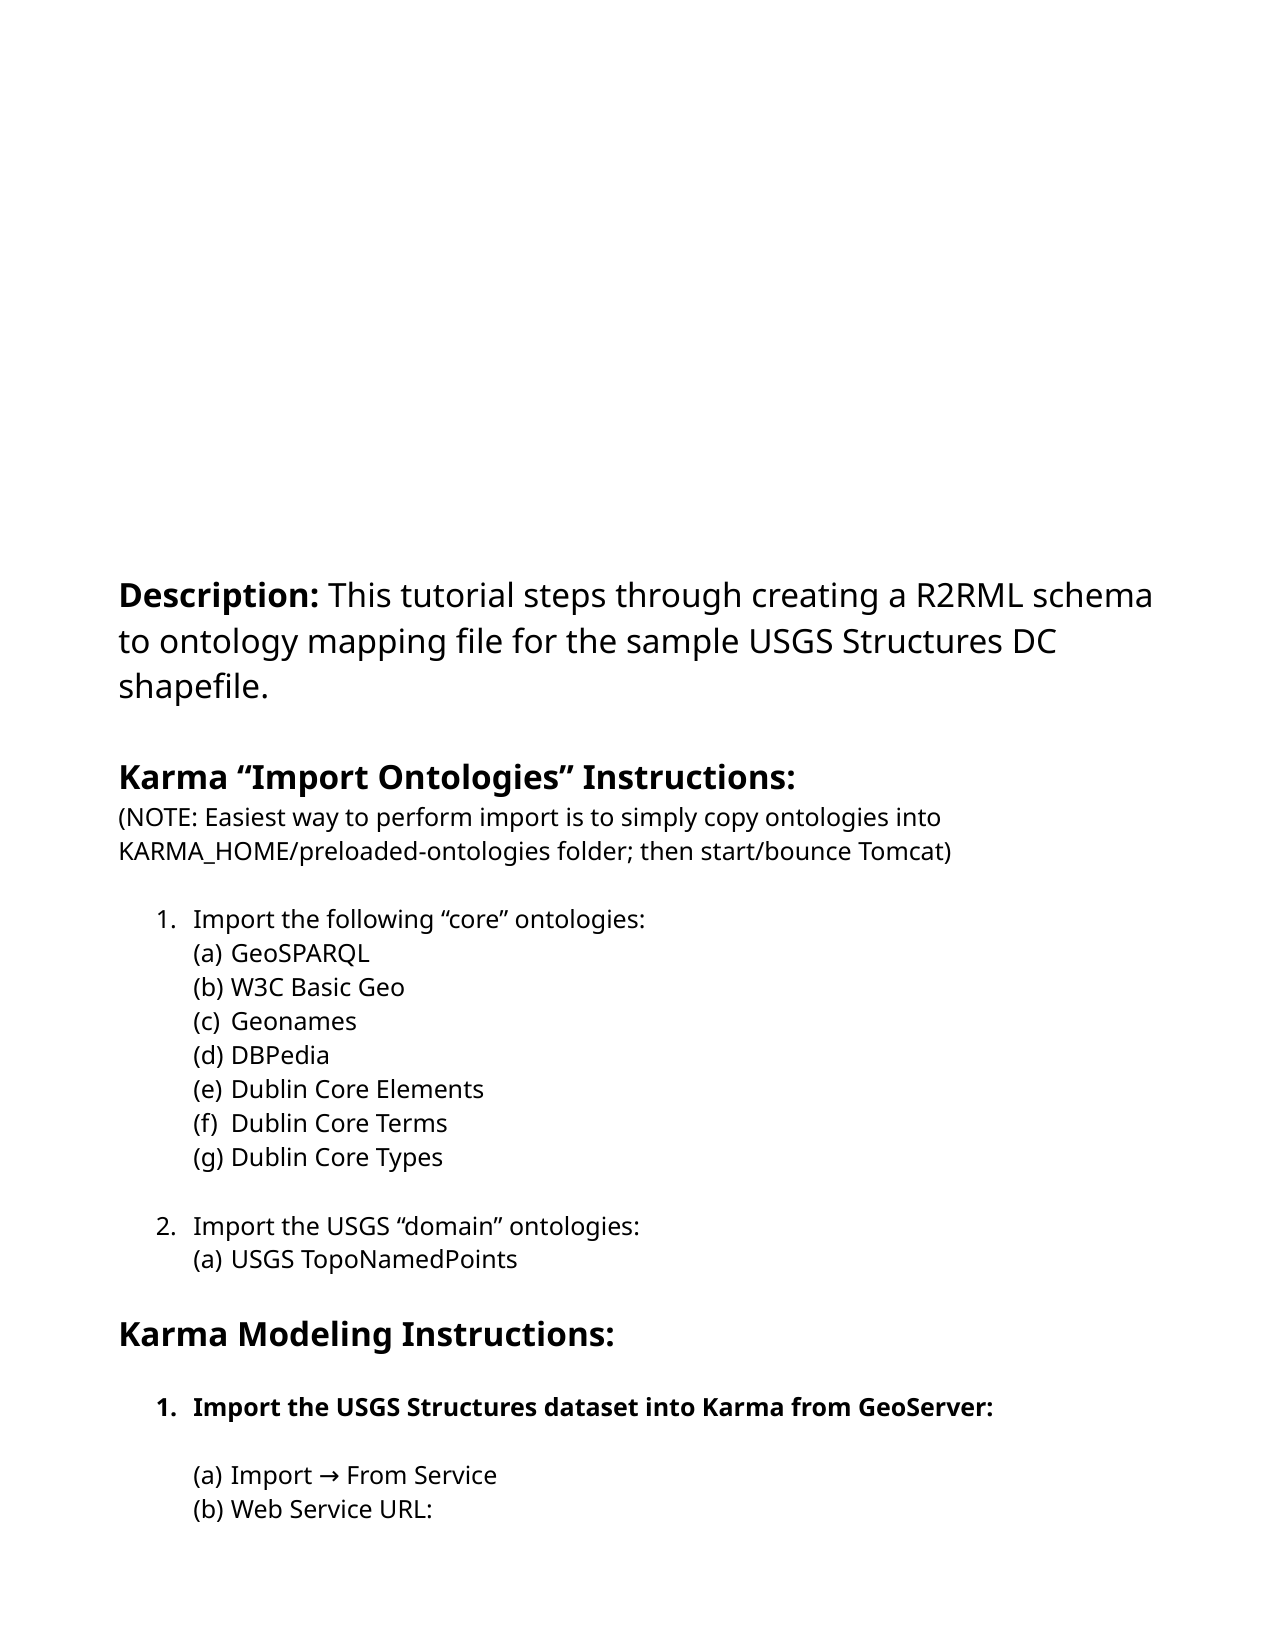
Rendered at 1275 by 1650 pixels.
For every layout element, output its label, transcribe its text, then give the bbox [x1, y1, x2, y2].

list Import the following “core” ontologies: [156, 902, 1157, 936]
list Import the USGS Structures dataset into Karma from GeoServer: [156, 1390, 1157, 1424]
text Description: This tutorial steps through creating a R2RML schema to ontology mapping file for the sample USGS Structures DC shapefile. [118, 572, 1157, 708]
list Web Service URL: [193, 1492, 1157, 1526]
text Karma Modeling Instructions: [118, 1310, 1157, 1356]
text (NOTE: Easiest way to perform import is to simply copy ontologies into KARMA_HOME/preloaded-ontologies folder; then start/bounce Tomcat) [118, 799, 1157, 867]
list GeoSPARQL [193, 936, 1157, 970]
list Dublin Core Types [193, 1140, 1157, 1174]
text Karma “Import Ontologies” Instructions: [118, 754, 1157, 799]
list Dublin Core Elements [193, 1072, 1157, 1106]
list DBPedia [193, 1038, 1157, 1072]
list Import → From Service [193, 1458, 1157, 1492]
list Import the USGS “domain” ontologies: [156, 1208, 1157, 1242]
list Geonames [193, 1004, 1157, 1038]
list Dublin Core Terms [193, 1106, 1157, 1140]
list USGS TopoNamedPoints [193, 1242, 1157, 1276]
list W3C Basic Geo [193, 970, 1157, 1004]
